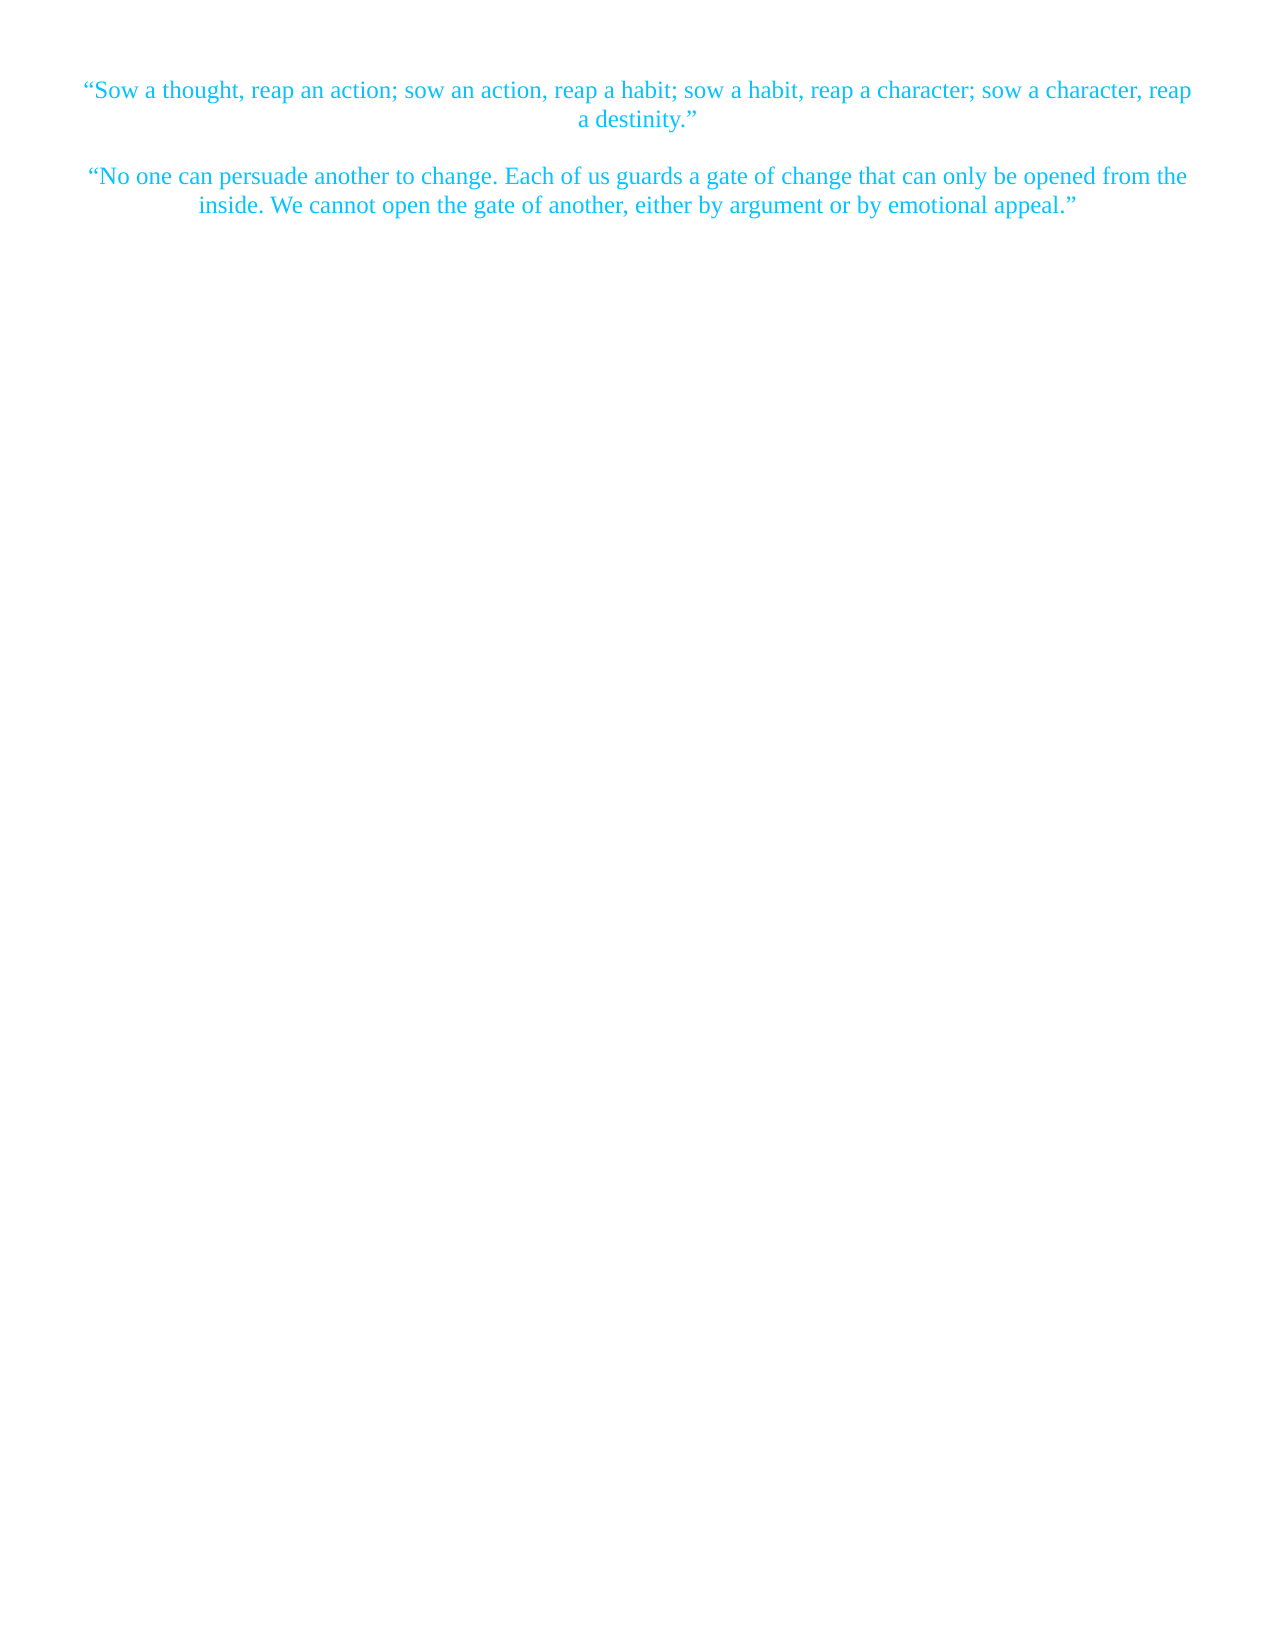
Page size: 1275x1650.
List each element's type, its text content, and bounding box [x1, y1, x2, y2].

text “Sow a thought, reap an action; sow an action, reap a habit; sow a habit, reap a character; sow a character, reap a destinity.” [75, 75, 1200, 132]
text “No one can persuade another to change. Each of us guards a gate of change that can only be opened from the inside. We cannot open the gate of another, either by argument or by emotional appeal.” [75, 161, 1200, 219]
